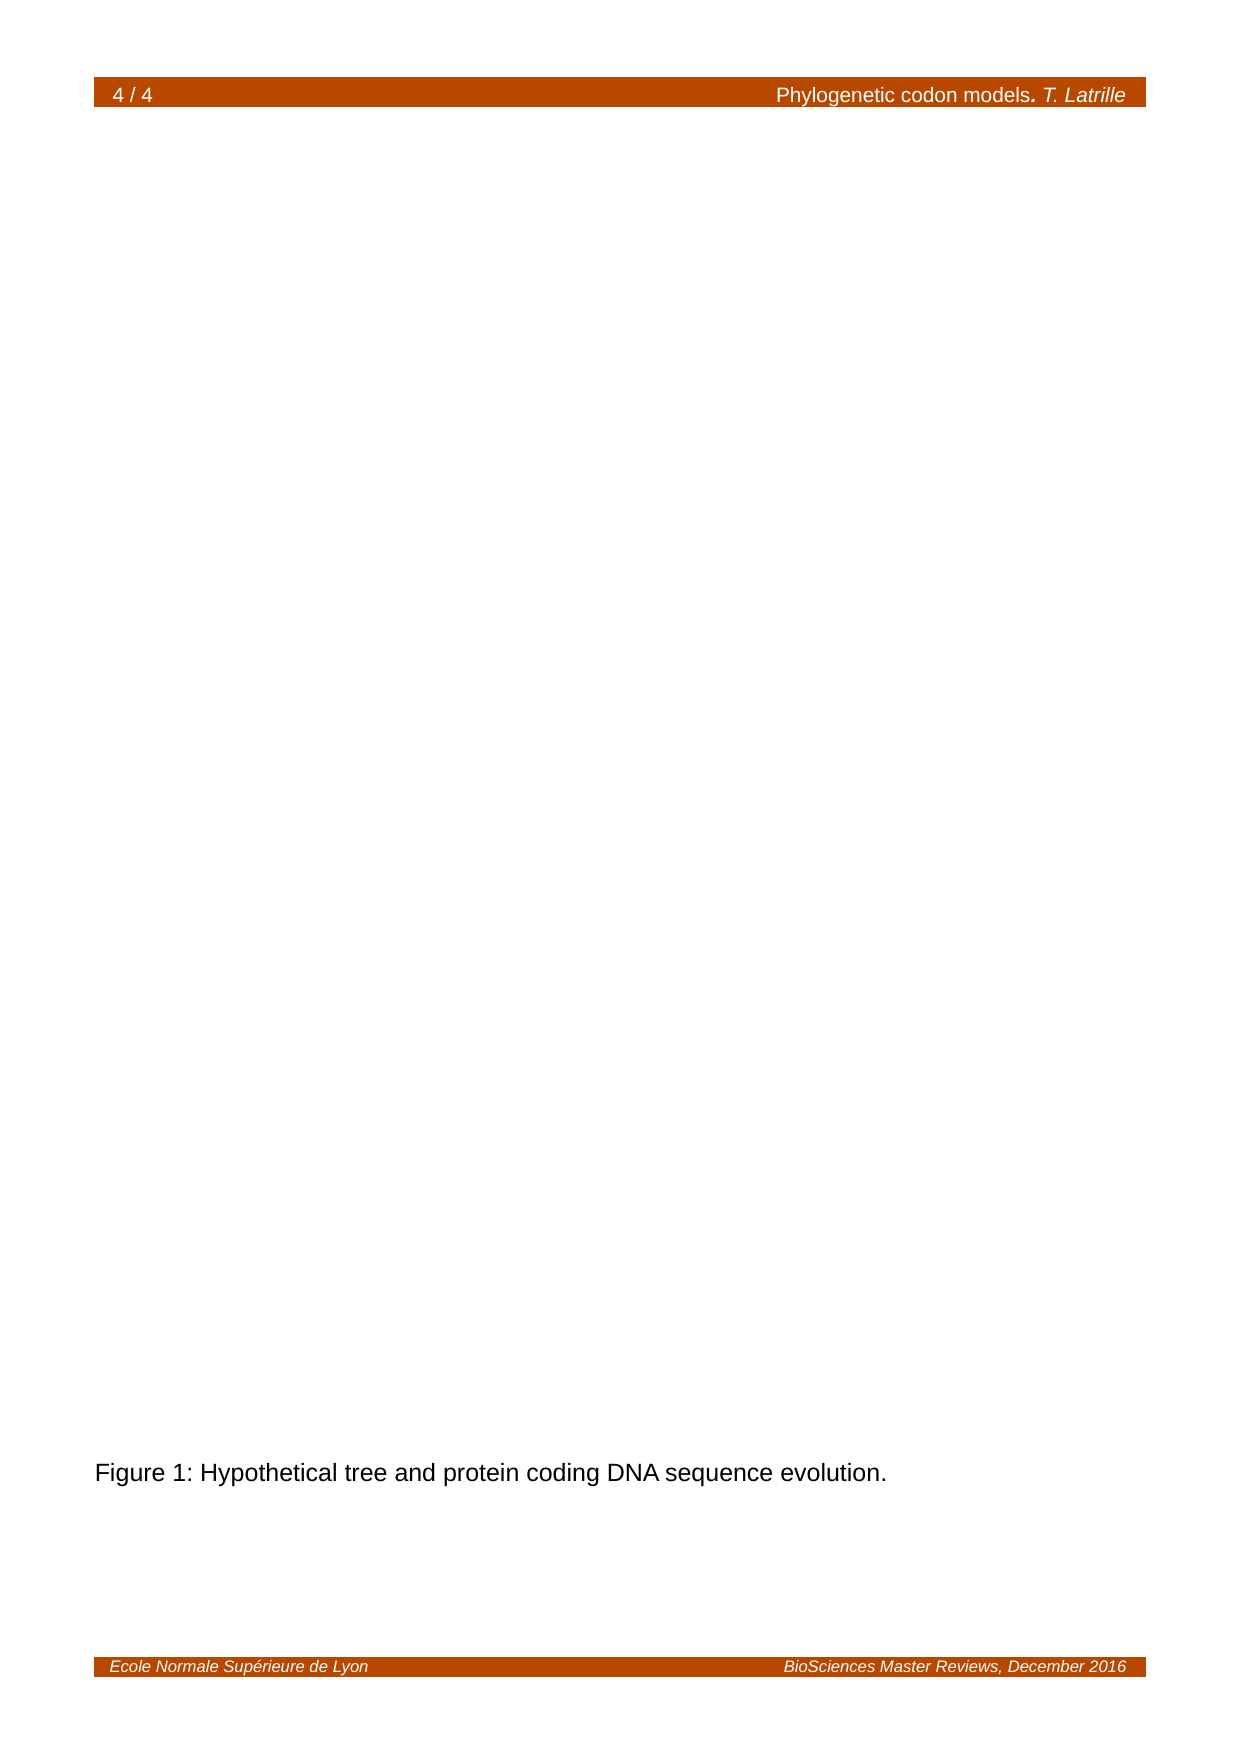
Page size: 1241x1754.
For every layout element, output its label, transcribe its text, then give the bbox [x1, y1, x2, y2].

text Figure 1: Hypothetical tree and protein coding DNA sequence evolution. [94, 1458, 1143, 1487]
